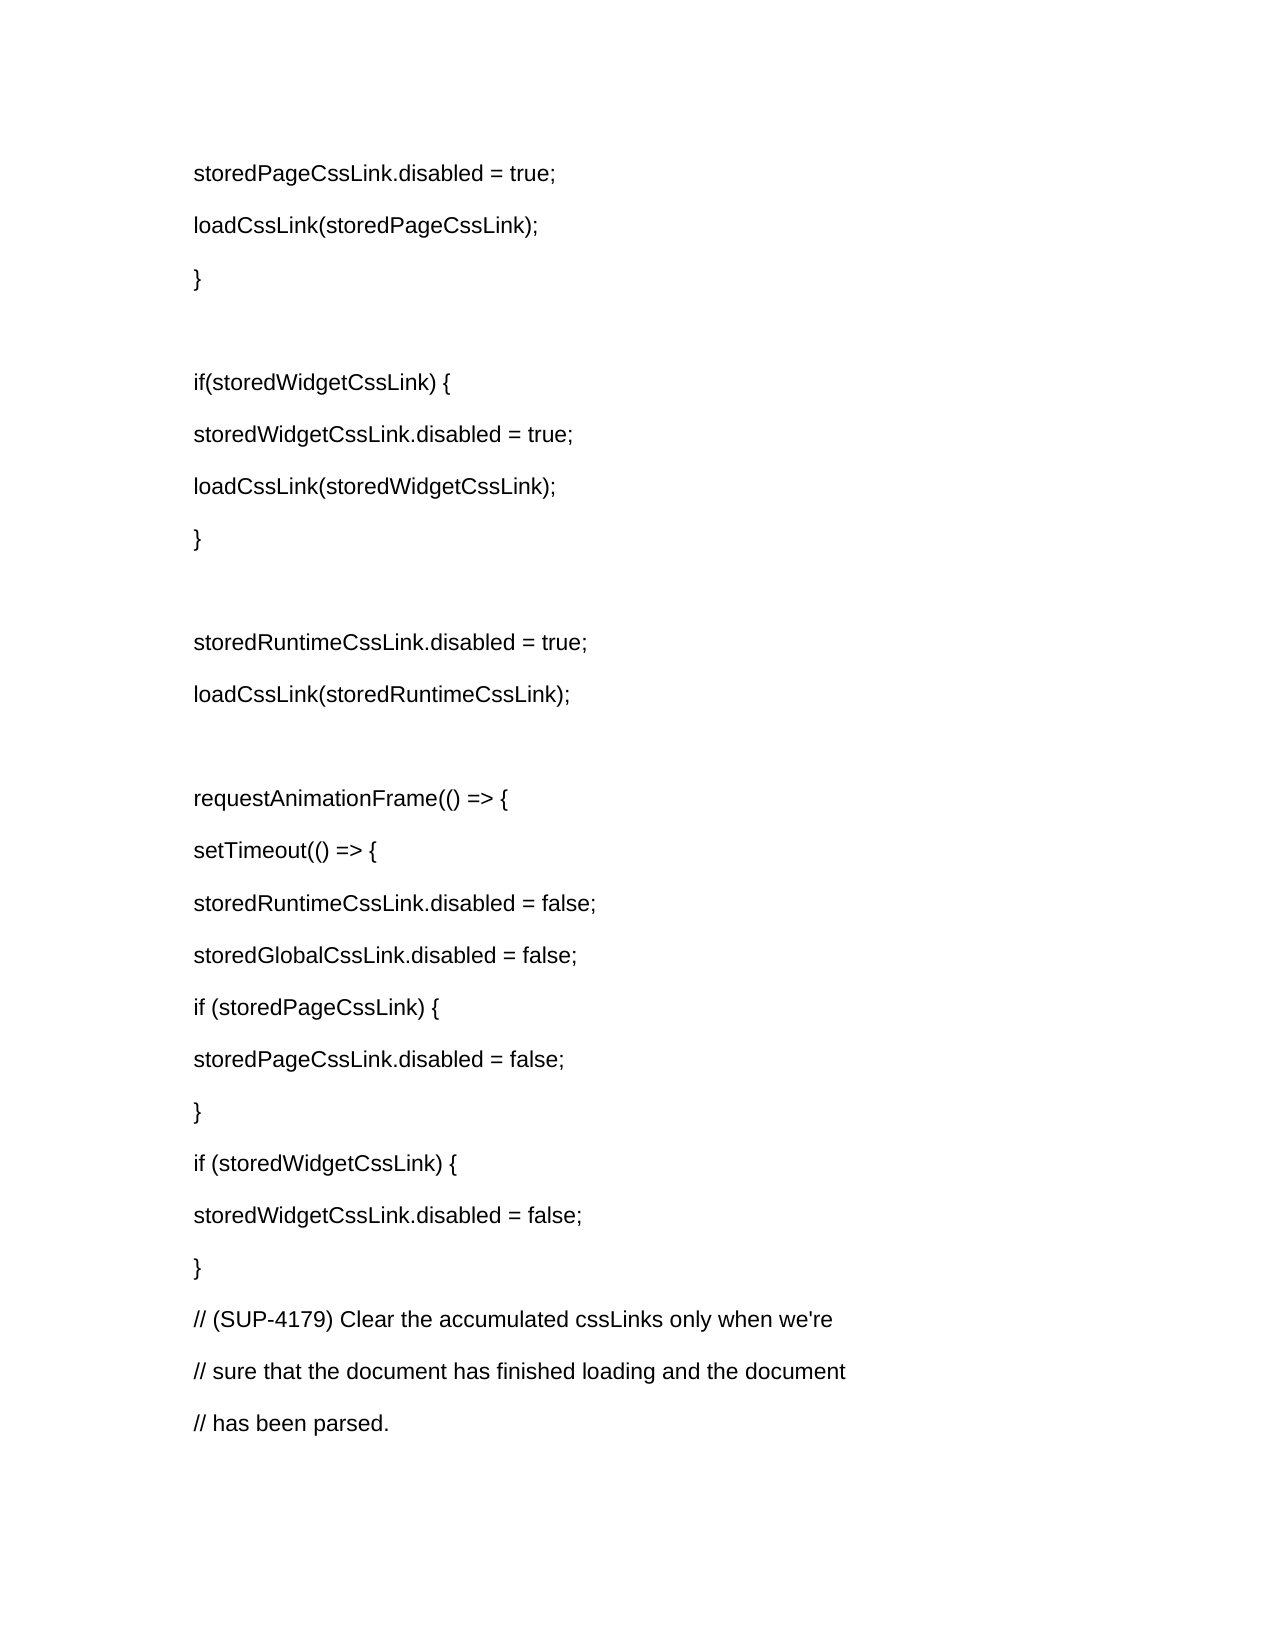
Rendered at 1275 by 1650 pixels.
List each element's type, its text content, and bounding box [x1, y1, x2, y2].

table_cell [150, 202, 183, 254]
table_cell [183, 723, 1125, 775]
table_cell [150, 1088, 183, 1139]
table_cell [150, 1244, 183, 1296]
table_cell if (storedPageCssLink) { [183, 983, 1125, 1035]
table_cell [150, 619, 183, 671]
table_cell storedWidgetCssLink.disabled = true; [183, 410, 1125, 462]
table_cell [150, 463, 183, 514]
table_cell [150, 1035, 183, 1087]
table_cell setTimeout(() => { [183, 827, 1125, 879]
table_cell [150, 1296, 183, 1348]
table_cell [150, 723, 183, 775]
table_cell [150, 775, 183, 827]
table_cell [150, 1348, 183, 1400]
table_cell // (SUP-4179) Clear the accumulated cssLinks only when we're [183, 1296, 1125, 1348]
table_cell if(storedWidgetCssLink) { [183, 358, 1125, 410]
table_cell storedRuntimeCssLink.disabled = true; [183, 619, 1125, 671]
table_cell loadCssLink(storedRuntimeCssLink); [183, 671, 1125, 723]
table_cell [150, 983, 183, 1035]
table_cell [183, 567, 1125, 619]
table_cell [150, 671, 183, 723]
table_cell [150, 306, 183, 358]
table_cell // has been parsed. [183, 1400, 1125, 1452]
table_cell [150, 515, 183, 567]
table_cell [150, 254, 183, 306]
table_cell // sure that the document has finished loading and the document [183, 1348, 1125, 1400]
table_cell [150, 150, 183, 202]
table_cell storedPageCssLink.disabled = true; [183, 150, 1125, 202]
table_cell } [183, 1244, 1125, 1296]
table_cell storedGlobalCssLink.disabled = false; [183, 931, 1125, 983]
table_cell } [183, 1088, 1125, 1139]
table_cell [183, 306, 1125, 358]
table_cell [150, 931, 183, 983]
table_cell [150, 879, 183, 931]
table_cell [150, 410, 183, 462]
table_cell storedPageCssLink.disabled = false; [183, 1035, 1125, 1087]
table_cell storedRuntimeCssLink.disabled = false; [183, 879, 1125, 931]
table_cell [150, 827, 183, 879]
table_cell loadCssLink(storedWidgetCssLink); [183, 463, 1125, 514]
table_cell storedWidgetCssLink.disabled = false; [183, 1192, 1125, 1244]
table_cell if (storedWidgetCssLink) { [183, 1140, 1125, 1192]
table_cell } [183, 254, 1125, 306]
table_cell requestAnimationFrame(() => { [183, 775, 1125, 827]
table_cell [150, 1192, 183, 1244]
table_cell } [183, 515, 1125, 567]
table_cell [150, 567, 183, 619]
table_cell [150, 358, 183, 410]
table_cell [150, 1400, 183, 1452]
table_cell [150, 1140, 183, 1192]
table_cell loadCssLink(storedPageCssLink); [183, 202, 1125, 254]
